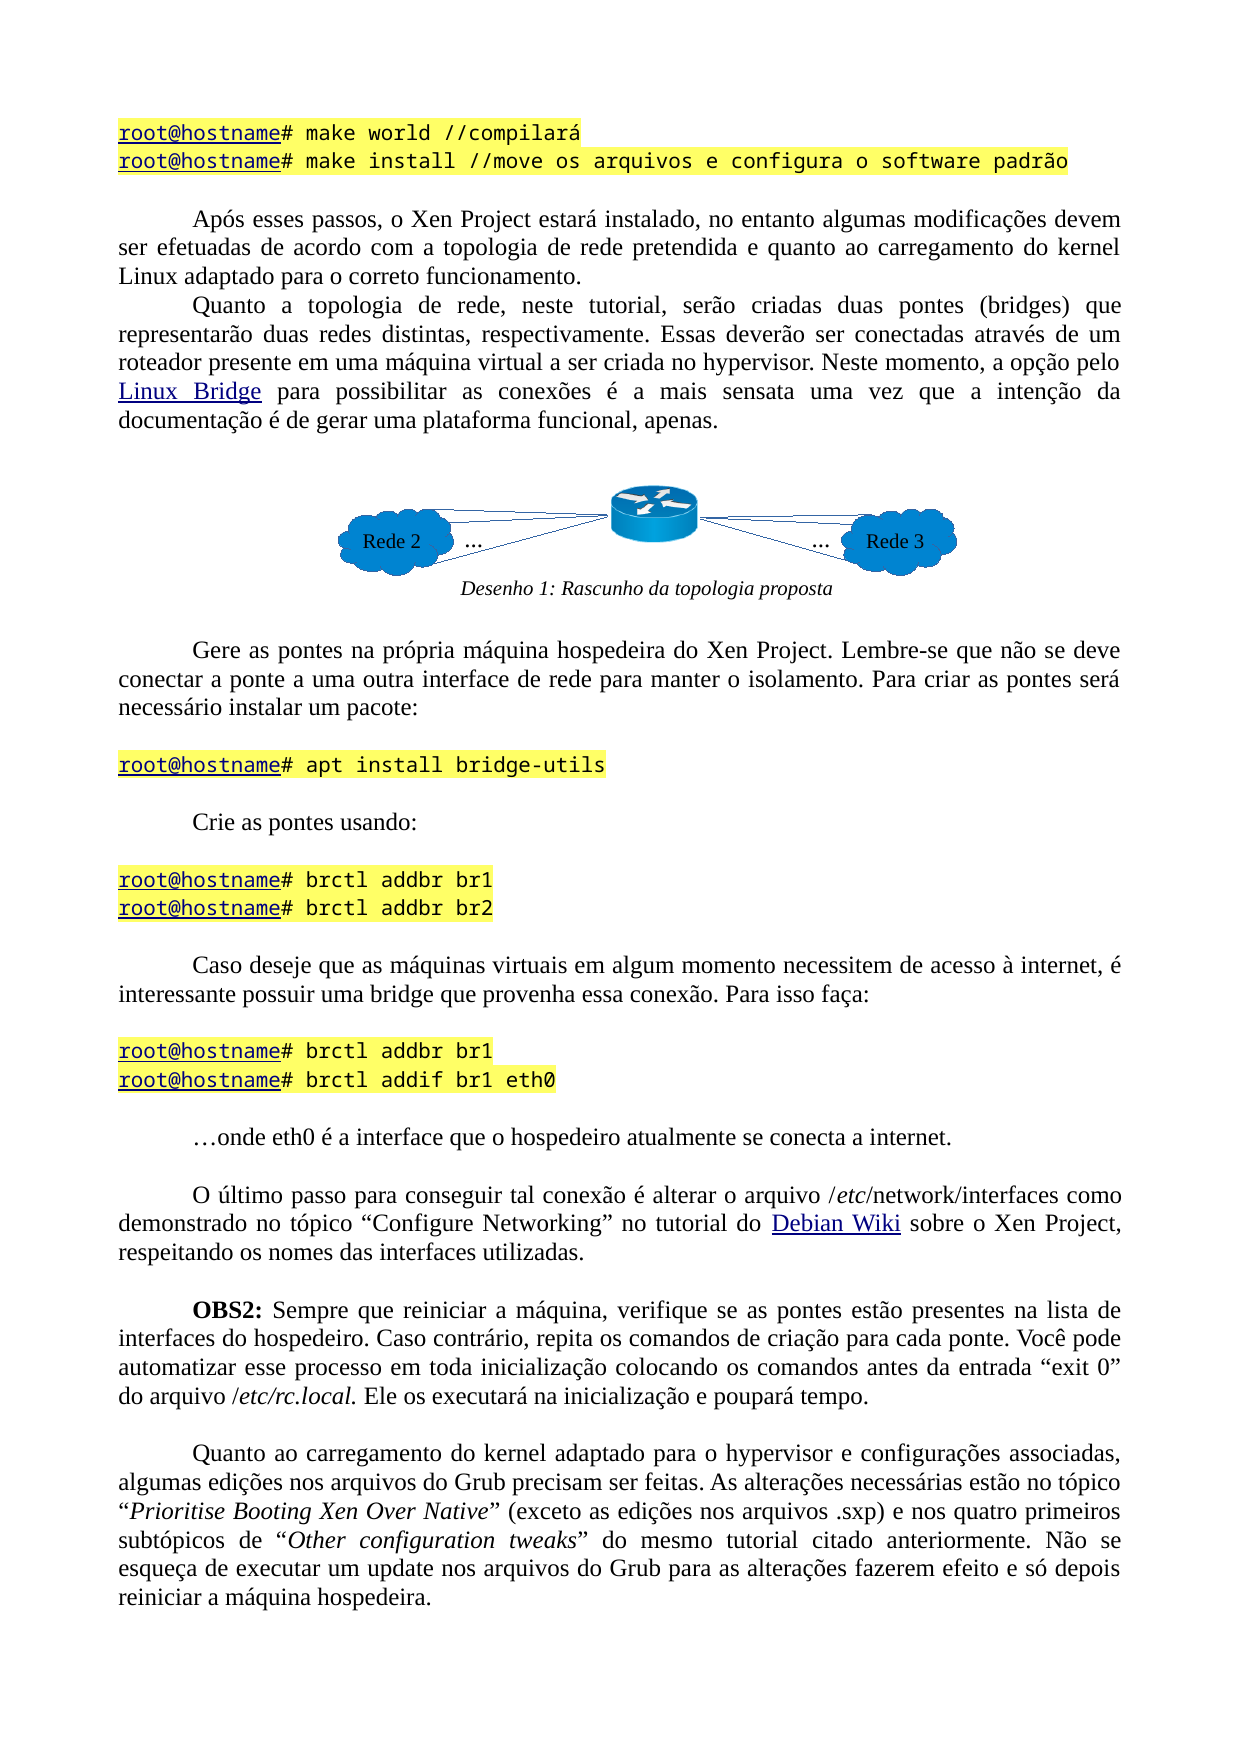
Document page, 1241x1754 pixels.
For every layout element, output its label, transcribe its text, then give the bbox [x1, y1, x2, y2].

text Quanto a topologia de rede, neste tutorial, serão criadas duas pontes (bridges) que representarão duas redes distintas, respectivamente. Essas deverão ser conectadas através de um roteador presente em uma máquina virtual a ser criada no hypervisor. Neste momento, a opção pelo Linux Bridge para possibilitar as conexões é a mais sensata uma vez que a intenção da documentação é de gerar uma plataforma funcional, apenas. [118, 290, 1122, 434]
text root@hostname# make world //compilará [118, 118, 1122, 147]
picture [607, 482, 700, 543]
text Após esses passos, o Xen Project estará instalado, no entanto algumas modificações devem ser efetuadas de acordo com a topologia de rede pretendida e quanto ao carregamento do kernel Linux adaptado para o correto funcionamento. [118, 204, 1122, 290]
text root@hostname# brctl addbr br1 [118, 1037, 1122, 1065]
text Crie as pontes usando: [118, 807, 1122, 836]
text root@hostname# brctl addif br1 eth0 [118, 1065, 1122, 1093]
text Caso deseje que as máquinas virtuais em algum momento necessitem de acesso à internet, é interessante possuir uma bridge que provenha essa conexão. Para isso faça: [118, 950, 1122, 1008]
text root@hostname# apt install bridge-utils [118, 750, 1122, 778]
text Gere as pontes na própria máquina hospedeira do Xen Project. Lembre-se que não se deve conectar a ponte a uma outra interface de rede para manter o isolamento. Para criar as pontes será necessário instalar um pacote: [118, 635, 1122, 721]
text root@hostname# brctl addbr br1 [118, 865, 1122, 893]
text O último passo para conseguir tal conexão é alterar o arquivo /etc/network/interfaces como demonstrado no tópico “Configure Networking” no tutorial do Debian Wiki sobre o Xen Project, respeitando os nomes das interfaces utilizadas. [118, 1180, 1122, 1266]
text root@hostname# make install //move os arquivos e configura o software padrão [118, 147, 1122, 175]
text Desenho 1: Rascunho da topologia proposta [338, 522, 957, 600]
text Quanto ao carregamento do kernel adaptado para o hypervisor e configurações associadas, algumas edições nos arquivos do Grub precisam ser feitas. As alterações necessárias estão no tópico “Prioritise Booting Xen Over Native” (exceto as edições nos arquivos .sxp) e nos quatro primeiros subtópicos de “Other configuration tweaks” do mesmo tutorial citado anteriormente. Não se esqueça de executar um update nos arquivos do Grub para as alterações fazerem efeito e só depois reiniciar a máquina hospedeira. [118, 1438, 1122, 1611]
text root@hostname# brctl addbr br2 [118, 893, 1122, 922]
text OBS2: Sempre que reiniciar a máquina, verifique se as pontes estão presentes na lista de interfaces do hospedeiro. Caso contrário, repita os comandos de criação para cada ponte. Você pode automatizar esse processo em toda inicialização colocando os comandos antes da entrada “exit 0” do arquivo /etc/rc.local. Ele os executará na inicialização e poupará tempo. [118, 1295, 1122, 1410]
text …onde eth0 é a interface que o hospedeiro atualmente se conecta a internet. [118, 1122, 1122, 1151]
